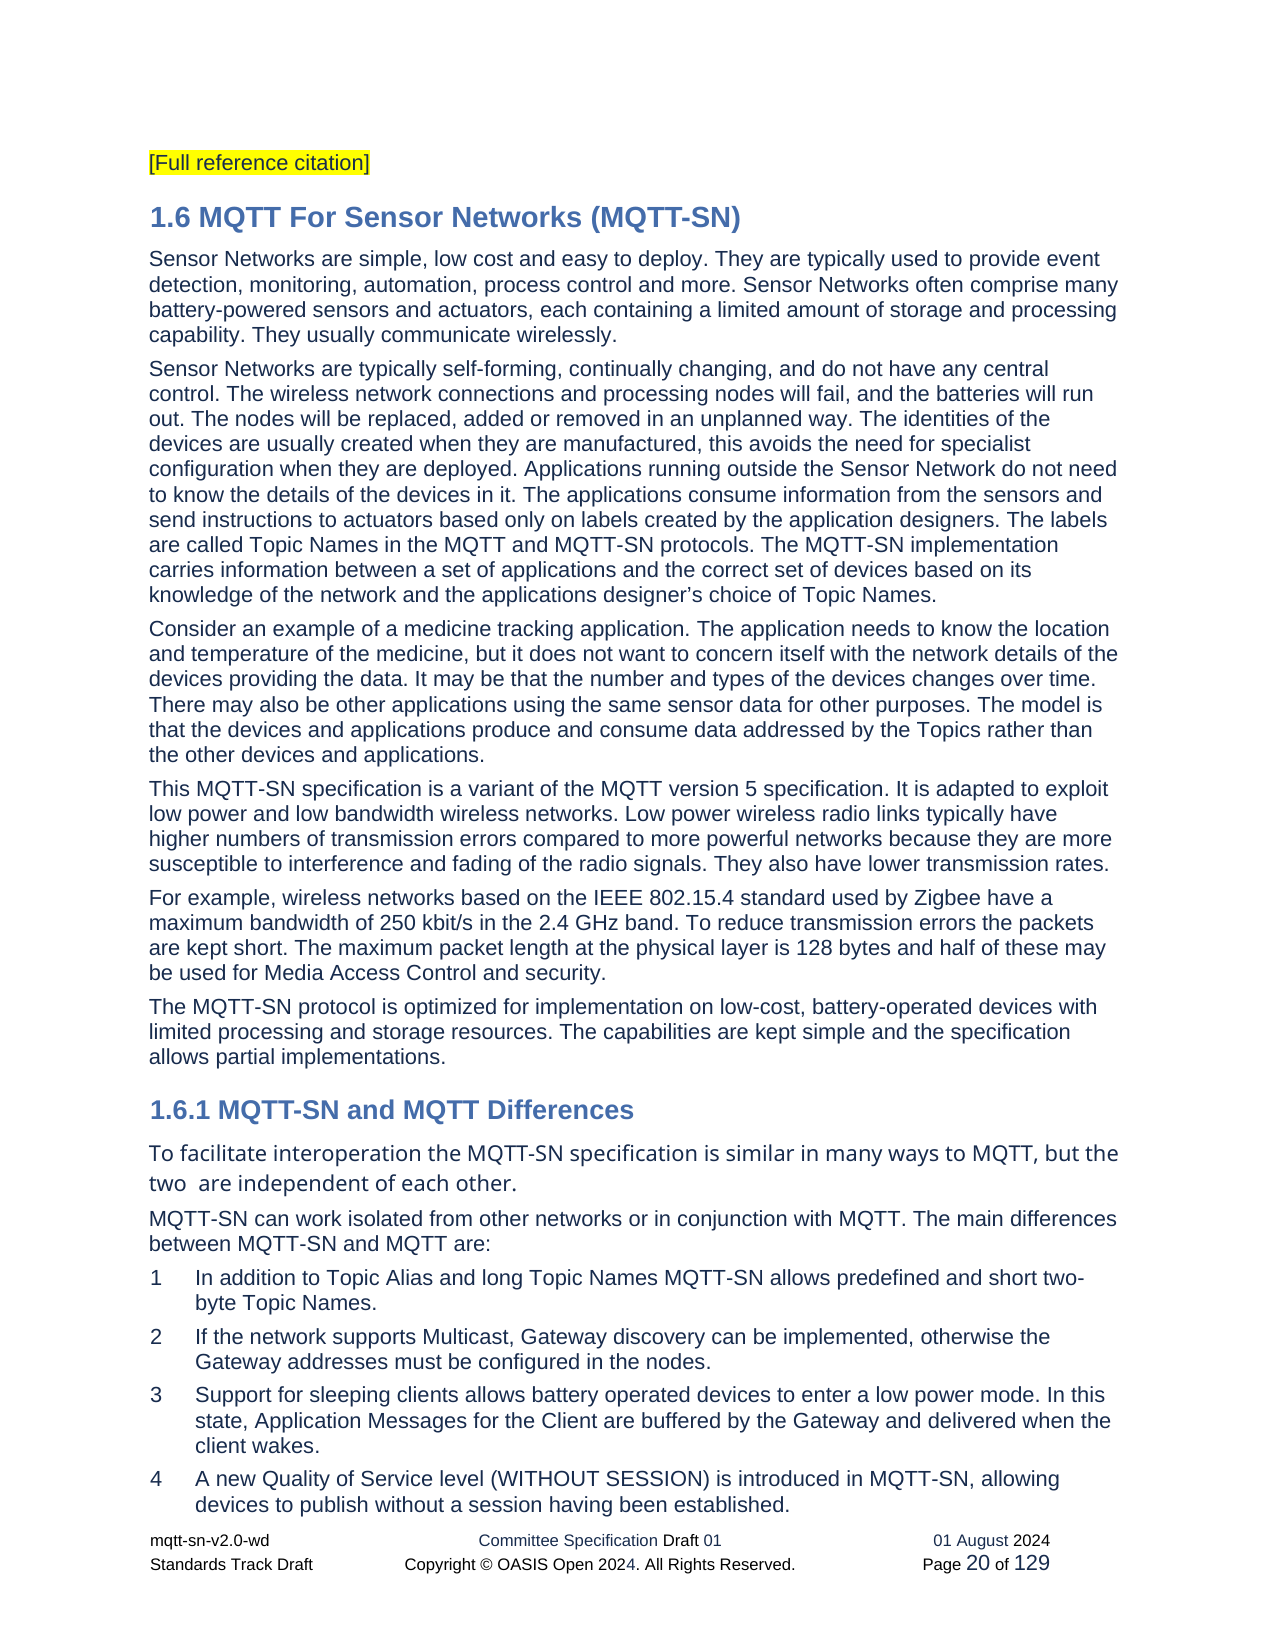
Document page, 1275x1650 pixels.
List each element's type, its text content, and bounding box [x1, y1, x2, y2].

list Support for sleeping clients allows battery operated devices to enter a low power mode. In this state, Application Messages for the Client are buffered by the Gateway and delivered when the client wakes. [150, 1382, 1124, 1458]
subtitle 1.6 MQTT For Sensor Networks (MQTT-SN) [150, 200, 1124, 234]
list A new Quality of Service level (WITHOUT SESSION) is introduced in MQTT-SN, allowing devices to publish without a session having been established. [150, 1466, 1124, 1517]
text Consider an example of a medicine tracking application. The application needs to know the location and temperature of the medicine, but it does not want to concern itself with the network details of the devices providing the data. It may be that the number and types of the devices changes over time. There may also be other applications using the same sensor data for other purposes. The model is that the devices and applications produce and consume data addressed by the Topics rather than the other devices and applications. [148, 616, 1124, 767]
text For example, wireless networks based on the IEEE 802.15.4 standard used by Zigbee have a maximum bandwidth of 250 kbit/s in the 2.4 GHz band. To reduce transmission errors the packets are kept short. The maximum packet length at the physical layer is 128 bytes and half of these may be used for Media Access Control and security. [148, 884, 1124, 985]
text To facilitate interoperation the MQTT-SN specification is similar in many ways to MQTT, but the two are independent of each other. [148, 1138, 1124, 1198]
text MQTT-SN can work isolated from other networks or in conjunction with MQTT. The main differences between MQTT-SN and MQTT are: [148, 1206, 1124, 1256]
text The MQTT-SN protocol is optimized for implementation on low-cost, battery-operated devices with limited processing and storage resources. The capabilities are kept simple and the specification allows partial implementations. [148, 994, 1124, 1069]
text This MQTT-SN specification is a variant of the MQTT version 5 specification. It is adapted to exploit low power and low bandwidth wireless networks. Low power wireless radio links typically have higher numbers of transmission errors compared to more powerful networks because they are more susceptible to interference and fading of the radio signals. They also have lower transmission rates. [148, 775, 1124, 876]
subtitle 1.6.1 MQTT-SN and MQTT Differences [150, 1094, 1124, 1126]
text [Full reference citation] [148, 150, 1124, 175]
list In addition to Topic Alias and long Topic Names MQTT-SN allows predefined and short two-byte Topic Names. [150, 1265, 1124, 1315]
list If the network supports Multicast, Gateway discovery can be implemented, otherwise the Gateway addresses must be configured in the nodes. [150, 1323, 1124, 1374]
text Sensor Networks are simple, low cost and easy to deploy. They are typically used to provide event detection, monitoring, automation, process control and more. Sensor Networks often comprise many battery-powered sensors and actuators, each containing a limited amount of storage and processing capability. They usually communicate wirelessly. [148, 246, 1124, 347]
text Sensor Networks are typically self-forming, continually changing, and do not have any central control. The wireless network connections and processing nodes will fail, and the batteries will run out. The nodes will be replaced, added or removed in an unplanned way. The identities of the devices are usually created when they are manufactured, this avoids the need for specialist configuration when they are deployed. Applications running outside the Sensor Network do not need to know the details of the devices in it. The applications consume information from the sensors and send instructions to actuators based only on labels created by the application designers. The labels are called Topic Names in the MQTT and MQTT-SN protocols. The MQTT-SN implementation carries information between a set of applications and the correct set of devices based on its knowledge of the network and the applications designer’s choice of Topic Names. [148, 355, 1124, 607]
